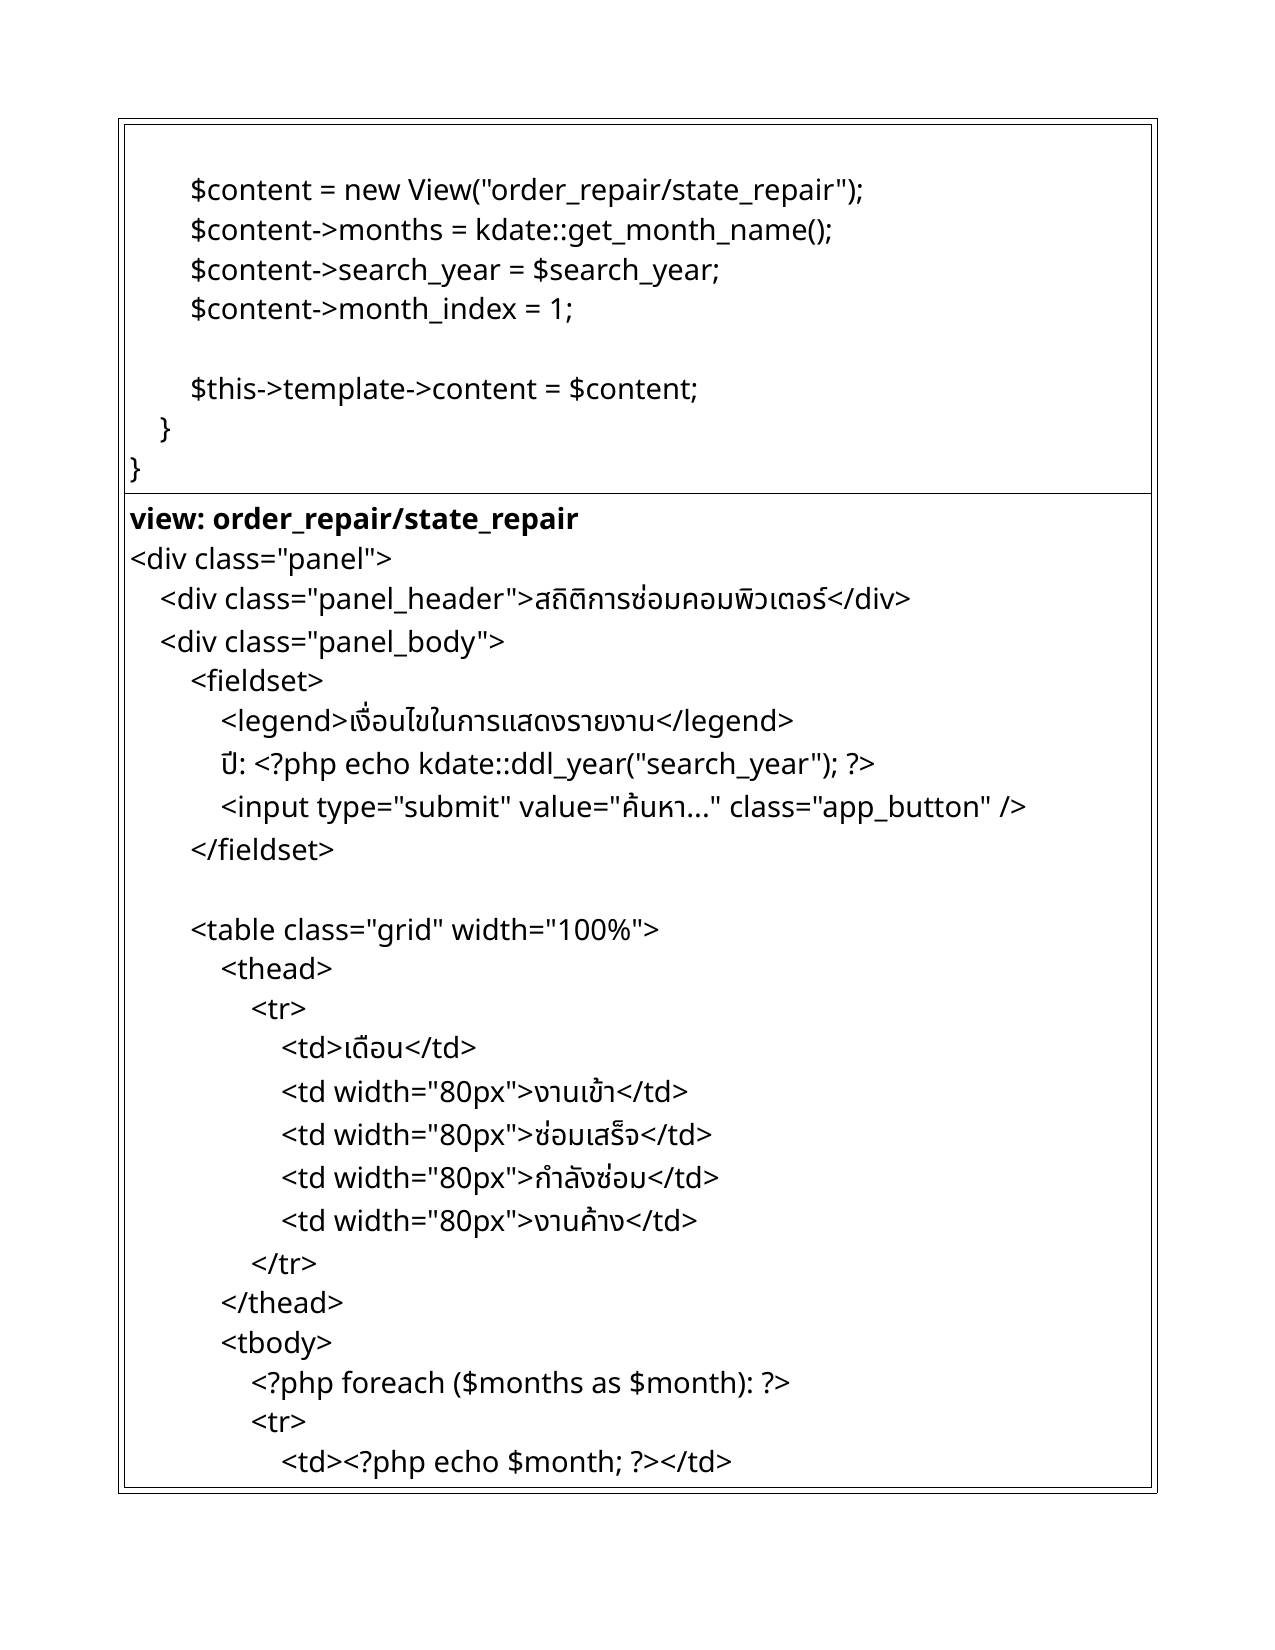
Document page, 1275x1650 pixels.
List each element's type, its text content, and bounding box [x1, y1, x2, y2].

table_header $content = new View("order_repair/state_repair"); $content->months = kdate::get_month_name(); $content->search_year = $search_year; $content->month_index = 1; $this->template->content = $content; } } [125, 125, 1151, 493]
table_cell [119, 119, 1157, 1493]
table_cell view: order_repair/state_repair <div class="panel"> <div class="panel_header">สถิติการซ่อมคอมพิวเตอร์</div> <div class="panel_body"> <fieldset> <legend>เงื่อนไขในการแสดงรายงาน</legend> ปี: <?php echo kdate::ddl_year("search_year"); ?> <input type="submit" value="ค้นหา..." class="app_button" /> </fieldset> <table class="grid" width="100%"> <thead> <tr> <td>เดือน</td> <td width="80px">งานเข้า</td> <td width="80px">ซ่อมเสร็จ</td> <td width="80px">กำลังซ่อม</td> <td width="80px">งานค้าง</td> </tr> </thead> <tbody> <?php foreach ($months as $month): ?> <tr> <td><?php echo $month; ?></td> [125, 494, 1151, 1487]
